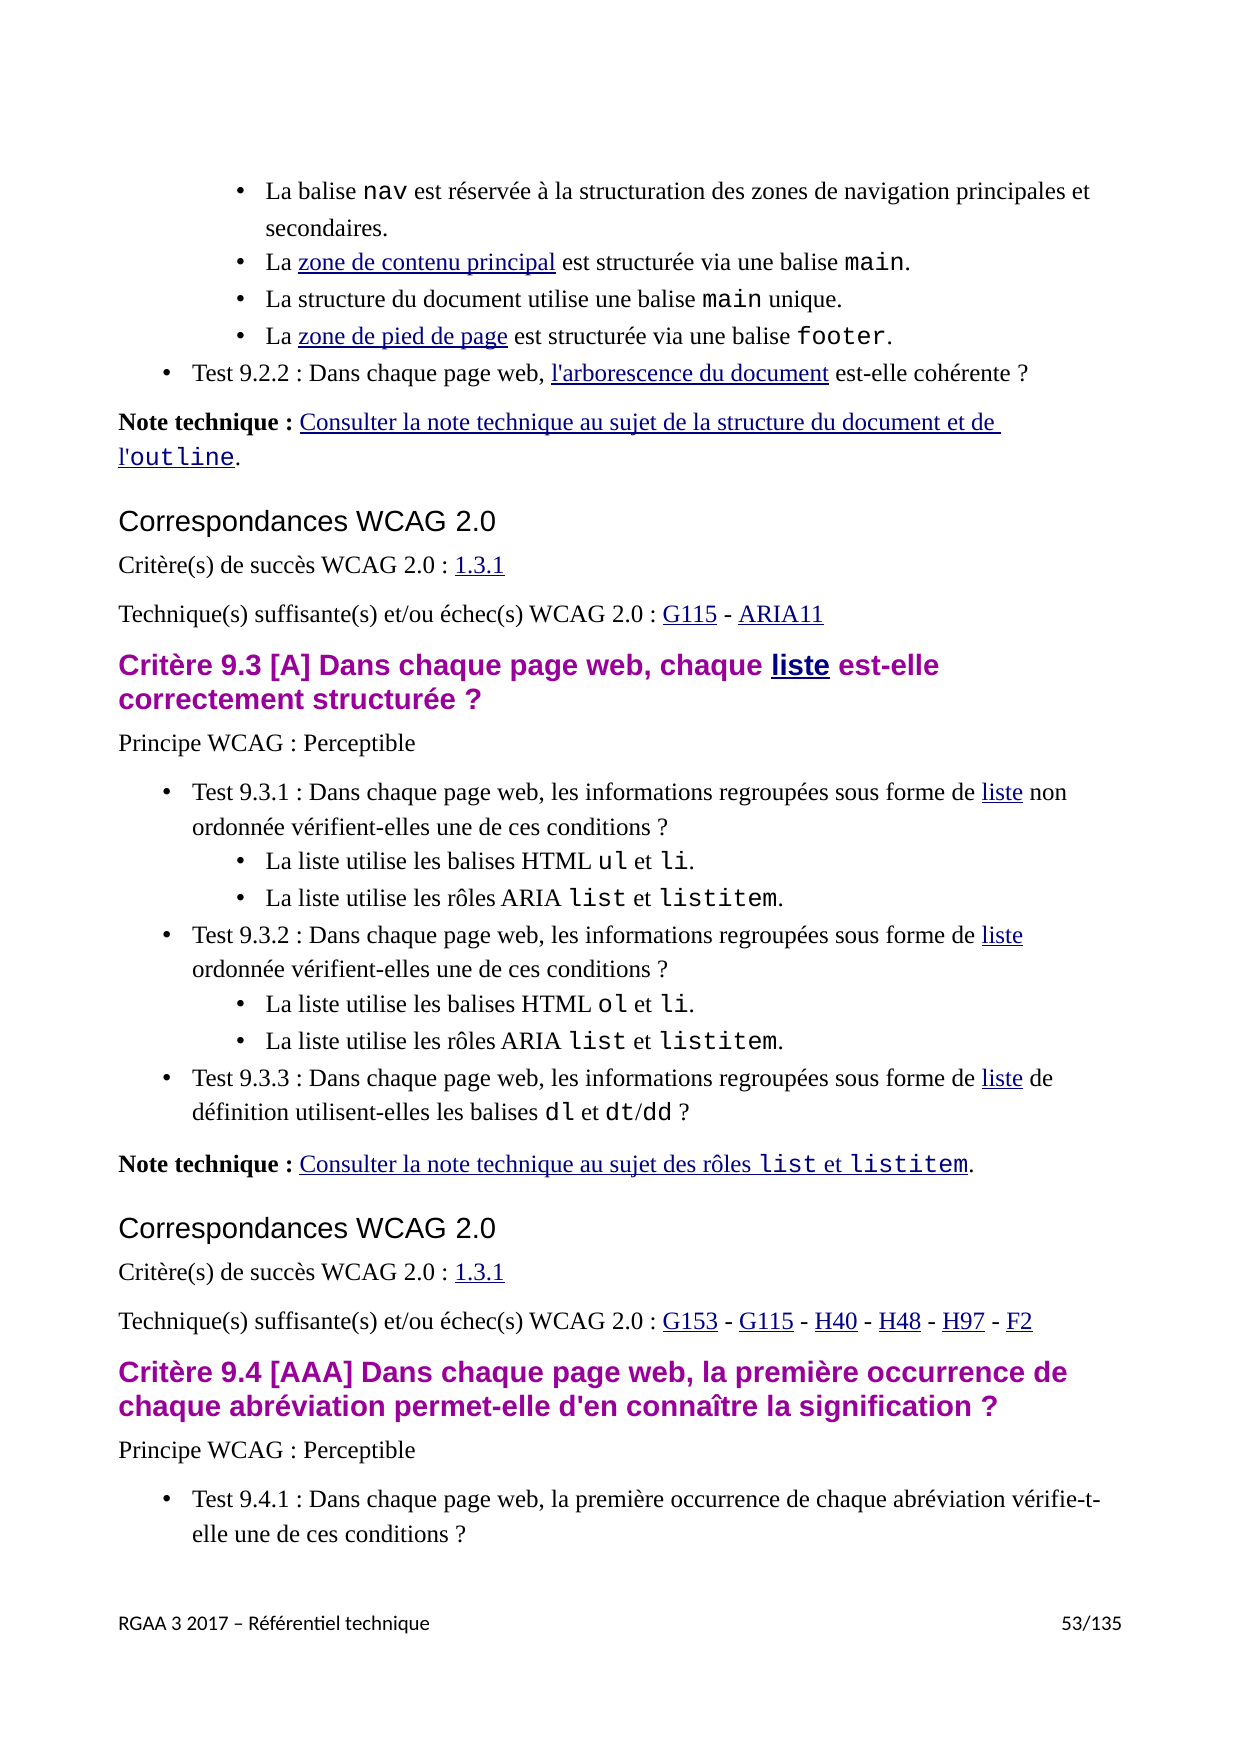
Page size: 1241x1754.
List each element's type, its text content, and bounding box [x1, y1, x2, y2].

list La liste utilise les rôles ARIA list et listitem. [236, 1026, 1122, 1057]
list Test 9.3.2 : Dans chaque page web, les informations regroupées sous forme de liste ordonnée vérifient-elles une de ces conditions ? [162, 920, 1122, 983]
list Test 9.2.2 : Dans chaque page web, l'arborescence du document est-elle cohérente ? [162, 358, 1122, 387]
text Principe WCAG : Perceptible [118, 1435, 1122, 1464]
subtitle Correspondances WCAG 2.0 [118, 1211, 1122, 1244]
list La zone de pied de page est structurée via une balise footer. [236, 321, 1122, 352]
list Test 9.3.1 : Dans chaque page web, les informations regroupées sous forme de liste non ordonnée vérifient-elles une de ces conditions ? [162, 777, 1122, 840]
subtitle Critère 9.4 [AAA] Dans chaque page web, la première occurrence de chaque abréviation permet-elle d'en connaître la signification ? [118, 1355, 1122, 1423]
text Critère(s) de succès WCAG 2.0 : 1.3.1 [118, 1257, 1122, 1286]
list La zone de contenu principal est structurée via une balise main. [236, 247, 1122, 278]
list La liste utilise les balises HTML ul et li. [236, 846, 1122, 877]
list La balise nav est réservée à la structuration des zones de navigation principales et secondaires. [236, 176, 1122, 242]
text Principe WCAG : Perceptible [118, 728, 1122, 757]
list La structure du document utilise une balise main unique. [236, 284, 1122, 315]
subtitle Critère 9.3 [A] Dans chaque page web, chaque liste est-elle correctement structurée ? [118, 648, 1122, 716]
list La liste utilise les rôles ARIA list et listitem. [236, 883, 1122, 914]
list Test 9.4.1 : Dans chaque page web, la première occurrence de chaque abréviation vérifie-t-elle une de ces conditions ? [162, 1484, 1122, 1547]
text Critère(s) de succès WCAG 2.0 : 1.3.1 [118, 550, 1122, 579]
list La liste utilise les balises HTML ol et li. [236, 989, 1122, 1020]
text Technique(s) suffisante(s) et/ou échec(s) WCAG 2.0 : G115 - ARIA11 [118, 599, 1122, 628]
subtitle Correspondances WCAG 2.0 [118, 504, 1122, 537]
text Note technique : Consulter la note technique au sujet des rôles list et listitem. [118, 1149, 1122, 1180]
text Note technique : Consulter la note technique au sujet de la structure du document et de l'outline. [118, 407, 1122, 473]
text Technique(s) suffisante(s) et/ou échec(s) WCAG 2.0 : G153 - G115 - H40 - H48 - H97 - F2 [118, 1306, 1122, 1335]
list Test 9.3.3 : Dans chaque page web, les informations regroupées sous forme de liste de définition utilisent-elles les balises dl et dt/dd ? [162, 1063, 1122, 1128]
